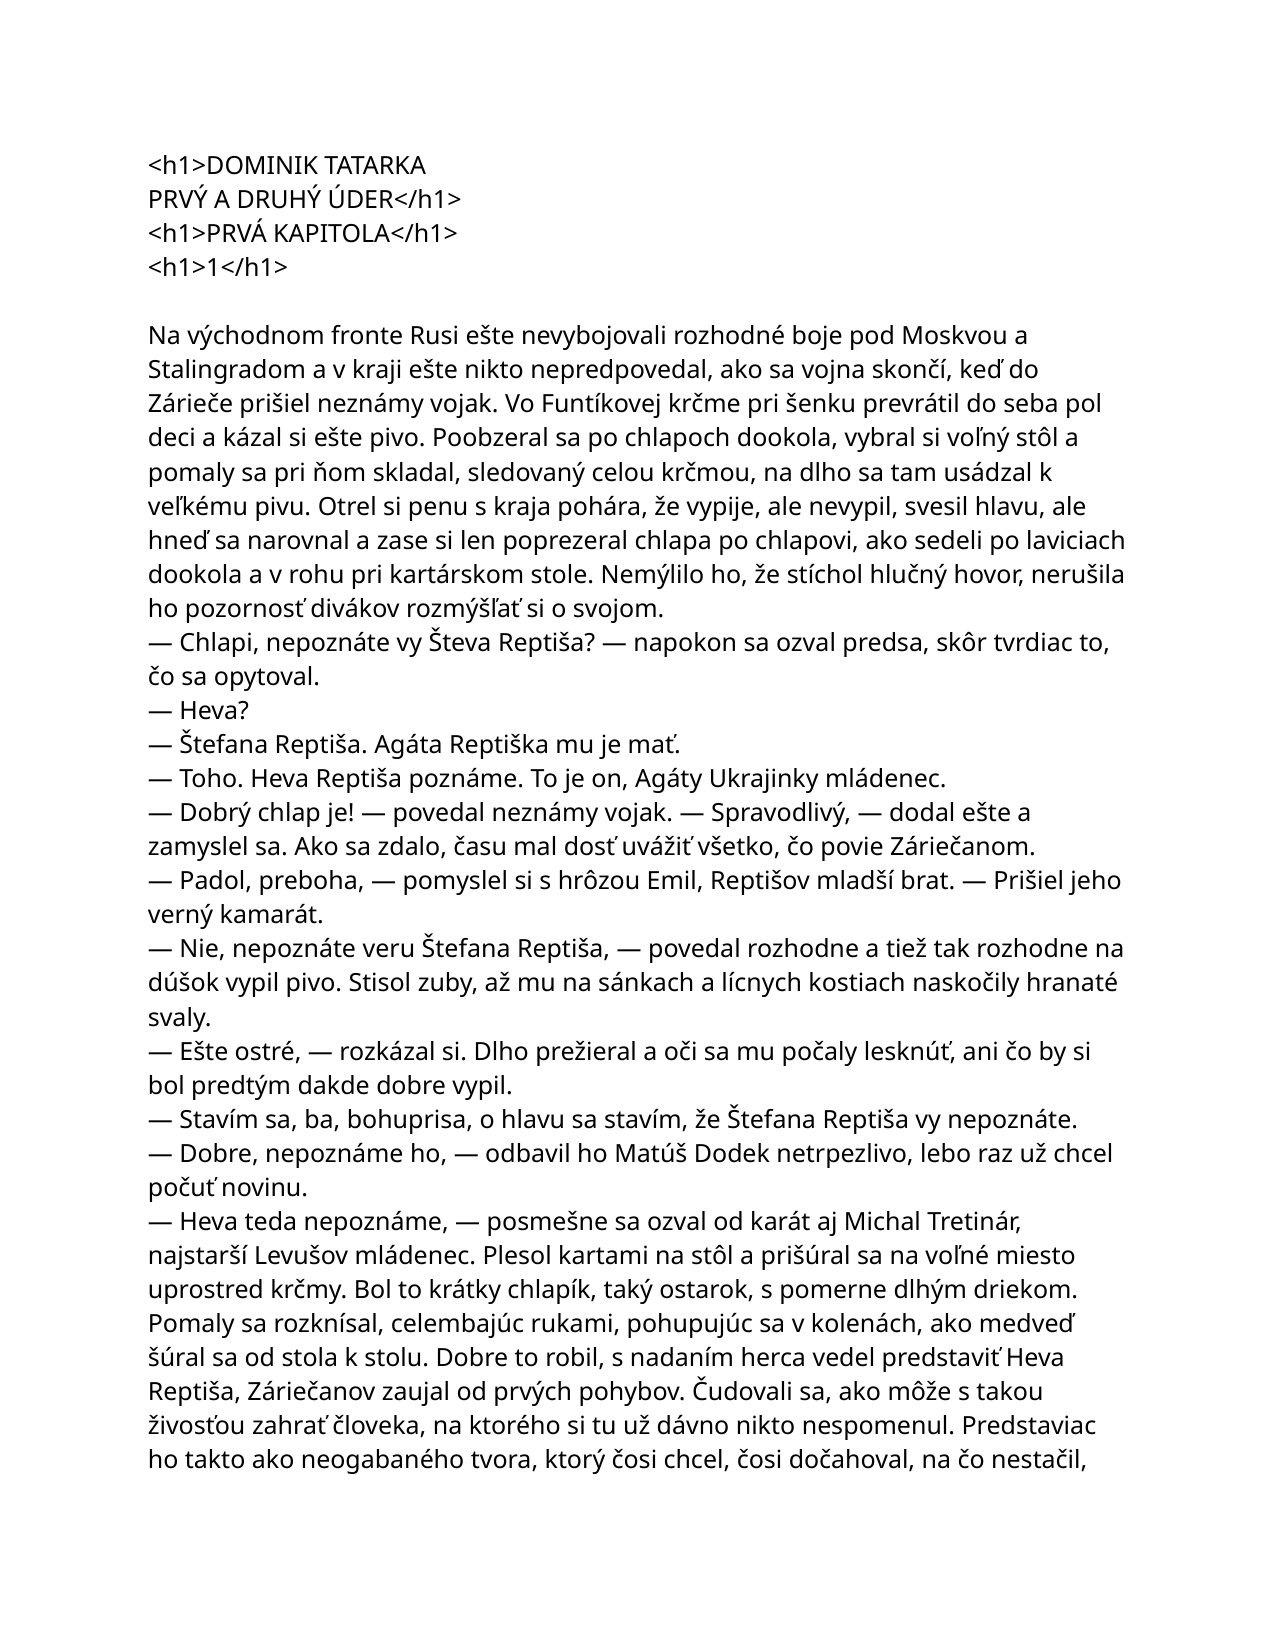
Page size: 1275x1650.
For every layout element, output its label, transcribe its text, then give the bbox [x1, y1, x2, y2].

text — Heva teda nepoznáme, — posmešne sa ozval od karát aj Michal Tretinár, najstarší Levušov mládenec. Plesol kartami na stôl a prišúral sa na voľné miesto uprostred krčmy. Bol to krátky chlapík, taký ostarok, s pomerne dlhým driekom. Pomaly sa rozknísal, celembajúc rukami, pohupujúc sa v kolenách, ako medveď šúral sa od stola k stolu. Dobre to robil, s nadaním herca vedel predstaviť Heva Reptiša, Záriečanov zaujal od prvých pohybov. Čudovali sa, ako môže s takou živosťou zahrať človeka, na ktorého si tu už dávno nikto nespomenul. Predstaviac ho takto ako neogabaného tvora, ktorý čosi chcel, čosi dočahoval, na čo nestačil, [148, 1203, 1127, 1476]
text <h1>1</h1> [148, 250, 1127, 284]
text — Dobrý chlap je! — povedal neznámy vojak. — Spravodlivý, — dodal ešte a zamyslel sa. Ako sa zdalo, času mal dosť uvážiť všetko, čo povie Záriečanom. [148, 795, 1127, 863]
text — Heva? [148, 693, 1127, 727]
text — Stavím sa, ba, bohuprisa, o hlavu sa stavím, že Štefana Reptiša vy nepoznáte. [148, 1101, 1127, 1135]
text <h1>PRVÁ KAPITOLA</h1> [148, 216, 1127, 250]
text — Štefana Reptiša. Agáta Reptiška mu je mať. [148, 727, 1127, 761]
text — Toho. Heva Reptiša poznáme. To je on, Agáty Ukrajinky mládenec. [148, 761, 1127, 795]
text — Dobre, nepoznáme ho, — odbavil ho Matúš Dodek netrpezlivo, lebo raz už chcel počuť novinu. [148, 1135, 1127, 1203]
text PRVÝ A DRUHÝ ÚDER</h1> [148, 182, 1127, 216]
text — Ešte ostré, — rozkázal si. Dlho prežieral a oči sa mu počaly lesknúť, ani čo by si bol predtým dakde dobre vypil. [148, 1033, 1127, 1101]
text — Padol, preboha, — pomyslel si s hrôzou Emil, Reptišov mladší brat. — Prišiel jeho verný kamarát. [148, 863, 1127, 931]
text Na východnom fronte Rusi ešte nevybojovali rozhodné boje pod Moskvou a Stalingradom a v kraji ešte nikto nepredpovedal, ako sa vojna skončí, keď do Zárieče prišiel neznámy vojak. Vo Funtíkovej krčme pri šenku prevrátil do seba pol deci a kázal si ešte pivo. Poobzeral sa po chlapoch dookola, vybral si voľný stôl a pomaly sa pri ňom skladal, sledovaný celou krčmou, na dlho sa tam usádzal k veľkému pivu. Otrel si penu s kraja pohára, že vypije, ale nevypil, svesil hlavu, ale hneď sa narovnal a zase si len poprezeral chlapa po chlapovi, ako sedeli po laviciach dookola a v rohu pri kartárskom stole. Nemýlilo ho, že stíchol hlučný hovor, nerušila ho pozornosť divákov rozmýšľať si o svojom. [148, 318, 1127, 624]
text — Nie, nepoznáte veru Štefana Reptiša, — povedal rozhodne a tiež tak rozhodne na dúšok vypil pivo. Stisol zuby, až mu na sánkach a lícnych kostiach naskočily hranaté svaly. [148, 931, 1127, 1033]
text <h1>DOMINIK TATARKA [148, 148, 1127, 182]
text — Chlapi, nepoznáte vy Števa Reptiša? — napokon sa ozval predsa, skôr tvrdiac to, čo sa opytoval. [148, 624, 1127, 693]
